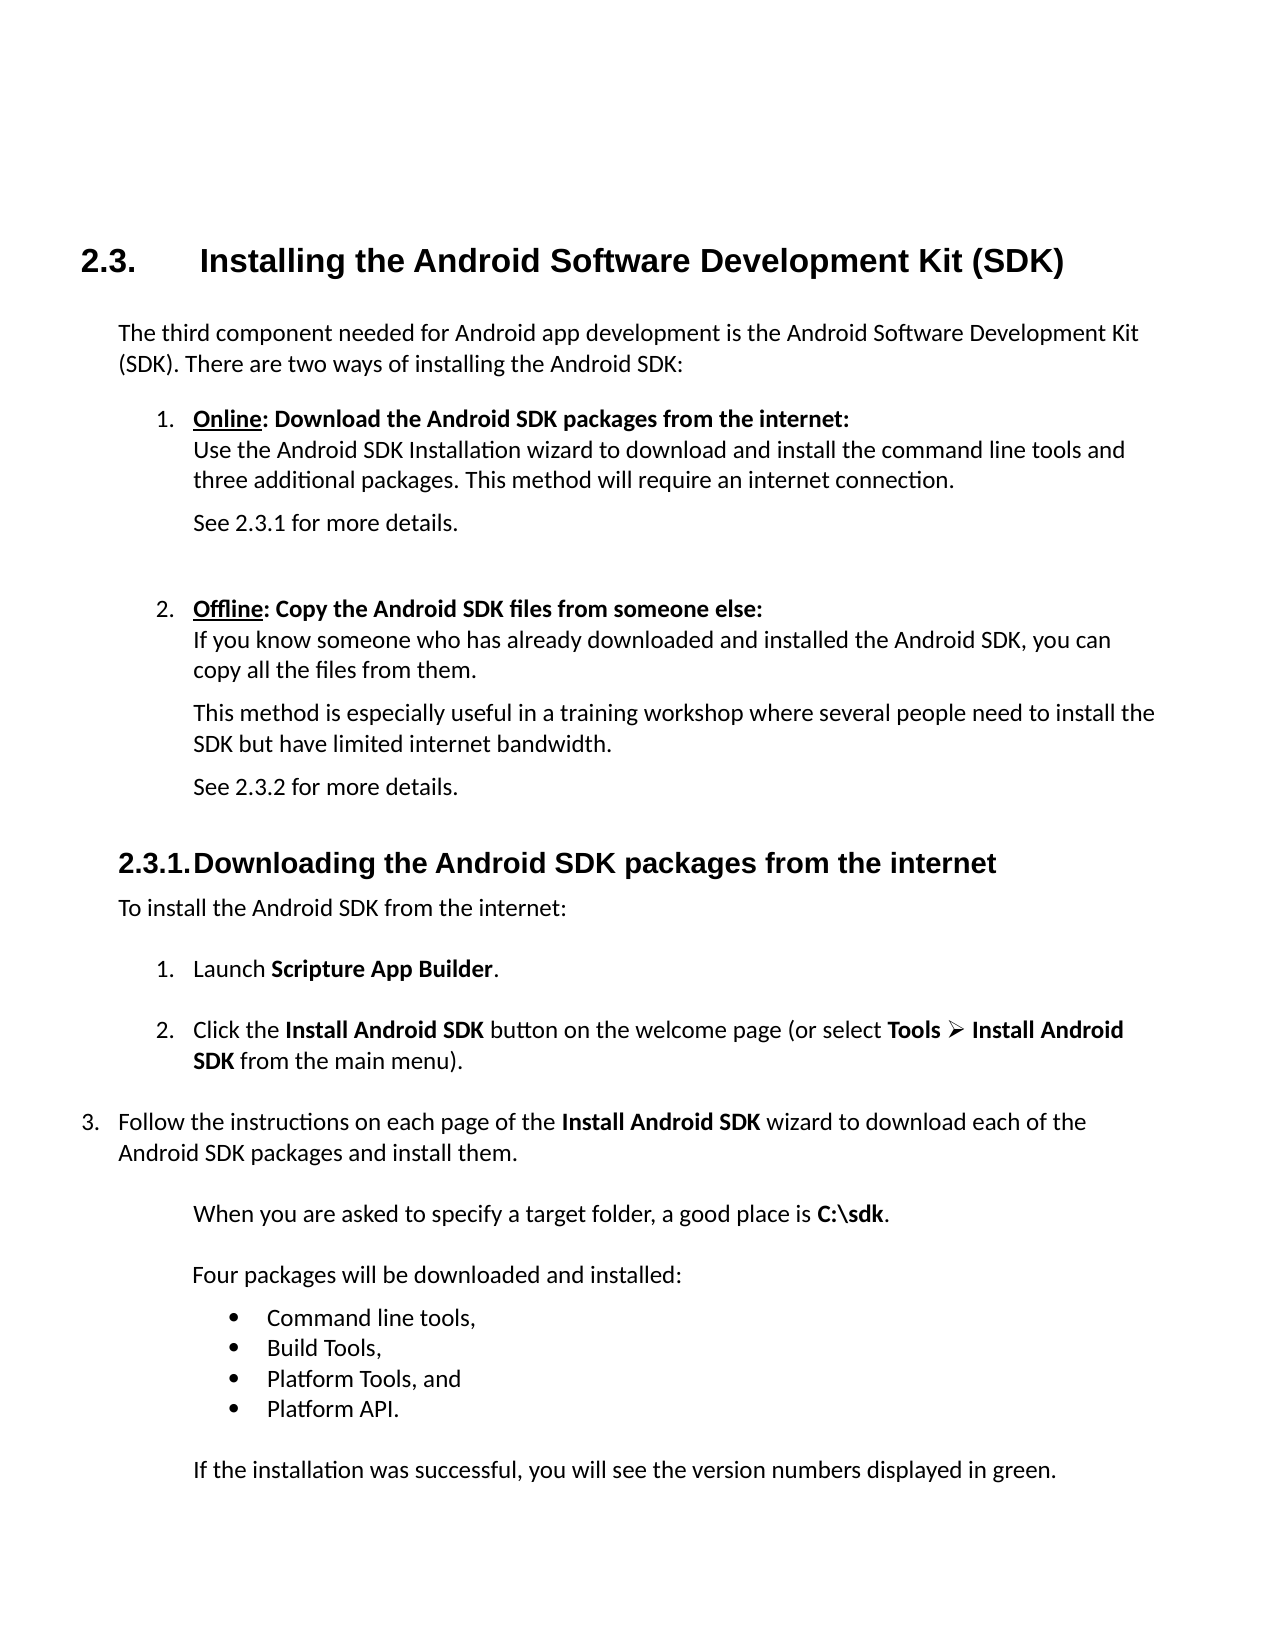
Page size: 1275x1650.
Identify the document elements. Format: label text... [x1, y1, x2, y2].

list Click the Install Android SDK button on the welcome page (or select Tools  Install Android SDK from the main menu). [156, 1015, 1157, 1076]
list See 2.3.1 for more details. [193, 507, 1157, 568]
text When you are asked to specify a target folder, a good place is C:\sdk. [193, 1198, 1157, 1228]
list This method is especially useful in a training workshop where several people need to install the SDK but have limited internet bandwidth. [193, 697, 1157, 758]
subtitle Installing the Android Software Development Kit (SDK) [81, 241, 1157, 280]
list Online: Download the Android SDK packages from the internet: Use the Android SDK Installation wizard to download and install the command line tools and three additional packages. This method will require an internet connection. [156, 403, 1157, 495]
list See 2.3.2 for more details. [193, 771, 1157, 801]
list Build Tools, [229, 1332, 1157, 1363]
text Four packages will be downloaded and installed: [192, 1259, 1157, 1289]
subtitle Downloading the Android SDK packages from the internet [118, 847, 1157, 880]
list Platform API. [229, 1393, 1157, 1424]
text To install the Android SDK from the internet: [118, 893, 1157, 923]
text The third component needed for Android app development is the Android Software Development Kit (SDK). There are two ways of installing the Android SDK: [118, 317, 1157, 378]
list Command line tools, [229, 1302, 1157, 1332]
list Follow the instructions on each page of the Install Android SDK wizard to download each of the Android SDK packages and install them. [81, 1106, 1157, 1167]
list Offline: Copy the Android SDK files from someone else: If you know someone who has already downloaded and installed the Android SDK, you can copy all the files from them. [156, 593, 1157, 685]
text If the installation was successful, you will see the version numbers displayed in green. [193, 1454, 1157, 1485]
list Platform Tools, and [229, 1363, 1157, 1393]
list Launch Scripture App Builder. [156, 954, 1157, 984]
